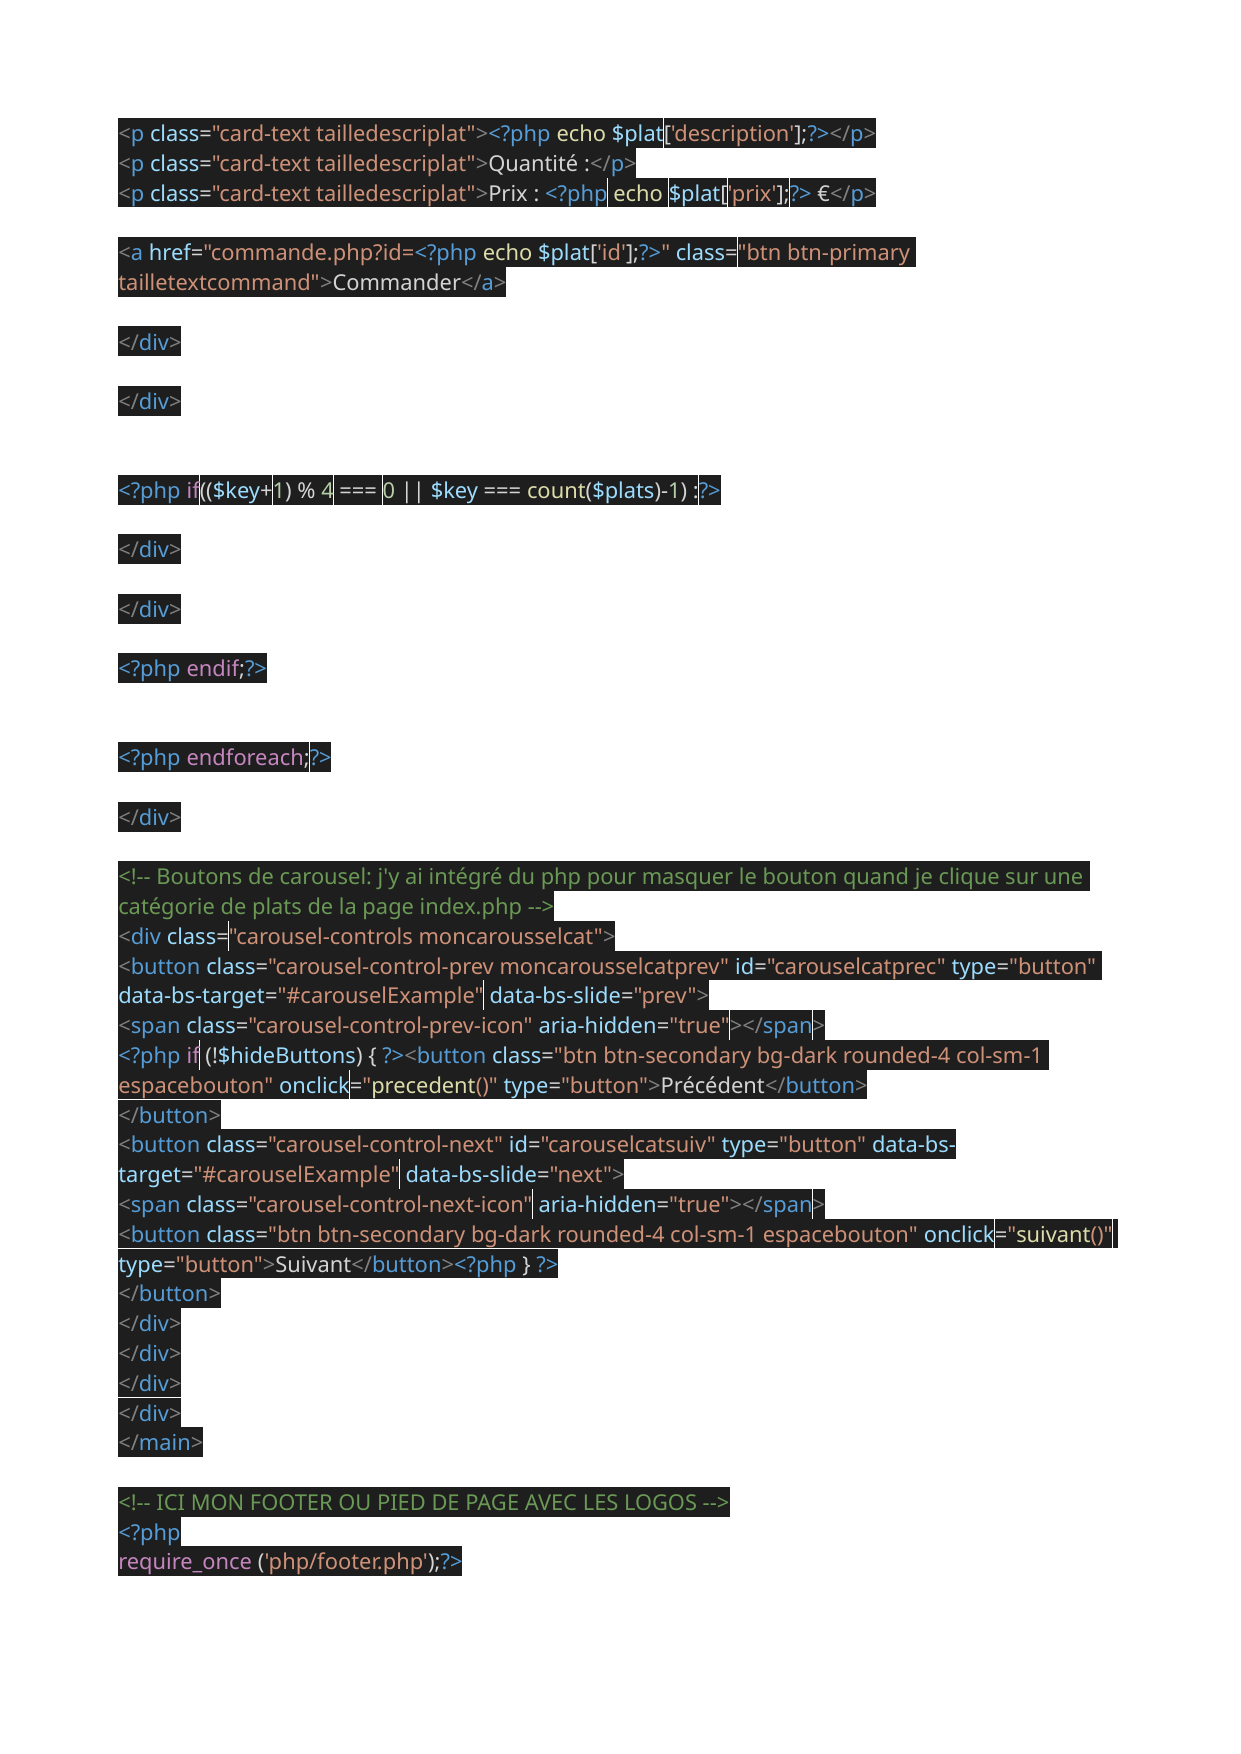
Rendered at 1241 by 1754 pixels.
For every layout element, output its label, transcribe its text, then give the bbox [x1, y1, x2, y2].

text </div> [118, 1338, 1122, 1368]
text </button> [118, 1278, 1122, 1308]
text <button class="carousel-control-next" id="carouselcatsuiv" type="button" data-bs-target="#carouselExample" data-bs-slide="next"> [118, 1129, 1122, 1189]
text </button> [118, 1099, 1122, 1129]
text <p class="card-text tailledescriplat">Quantité :</p> [118, 148, 1122, 178]
text <span class="carousel-control-next-icon" aria-hidden="true"></span> [118, 1189, 1122, 1219]
text </div> [118, 326, 1122, 356]
text </main> [118, 1427, 1122, 1457]
text <?php endforeach;?> [118, 742, 1122, 772]
text </div> [118, 1397, 1122, 1427]
text <?php if (!$hideButtons) { ?><button class="btn btn-secondary bg-dark rounded-4 col-sm-1 espacebouton" onclick="precedent()" type="button">Précédent</button> [118, 1040, 1122, 1099]
text <?php endif;?> [118, 653, 1122, 683]
text </div> [118, 802, 1122, 832]
text <button class="carousel-control-prev moncarousselcatprev" id="carouselcatprec" type="button" data-bs-target="#carouselExample" data-bs-slide="prev"> [118, 951, 1122, 1010]
text </div> [118, 534, 1122, 564]
text <p class="card-text tailledescriplat"><?php echo $plat['description'];?></p> [118, 118, 1122, 148]
text require_once ('php/footer.php');?> [118, 1546, 1122, 1576]
text </div> [118, 594, 1122, 624]
text <?php if(($key+1) % 4 === 0 || $key === count($plats)-1) :?> [118, 475, 1122, 505]
text <button class="btn btn-secondary bg-dark rounded-4 col-sm-1 espacebouton" onclick="suivant()" type="button">Suivant</button><?php } ?> [118, 1219, 1122, 1278]
text <div class="carousel-controls moncarousselcat"> [118, 921, 1122, 951]
text </div> [118, 1308, 1122, 1338]
text </div> [118, 1368, 1122, 1397]
text <?php [118, 1517, 1122, 1546]
text <!-- ICI MON FOOTER OU PIED DE PAGE AVEC LES LOGOS --> [118, 1487, 1122, 1517]
text </div> [118, 386, 1122, 416]
text <!-- Boutons de carousel: j'y ai intégré du php pour masquer le bouton quand je clique sur une catégorie de plats de la page index.php --> [118, 861, 1122, 921]
text <a href="commande.php?id=<?php echo $plat['id'];?>" class="btn btn-primary tailletextcommand">Commander</a> [118, 237, 1122, 297]
text <span class="carousel-control-prev-icon" aria-hidden="true"></span> [118, 1010, 1122, 1040]
text <p class="card-text tailledescriplat">Prix : <?php echo $plat['prix'];?> €</p> [118, 178, 1122, 207]
